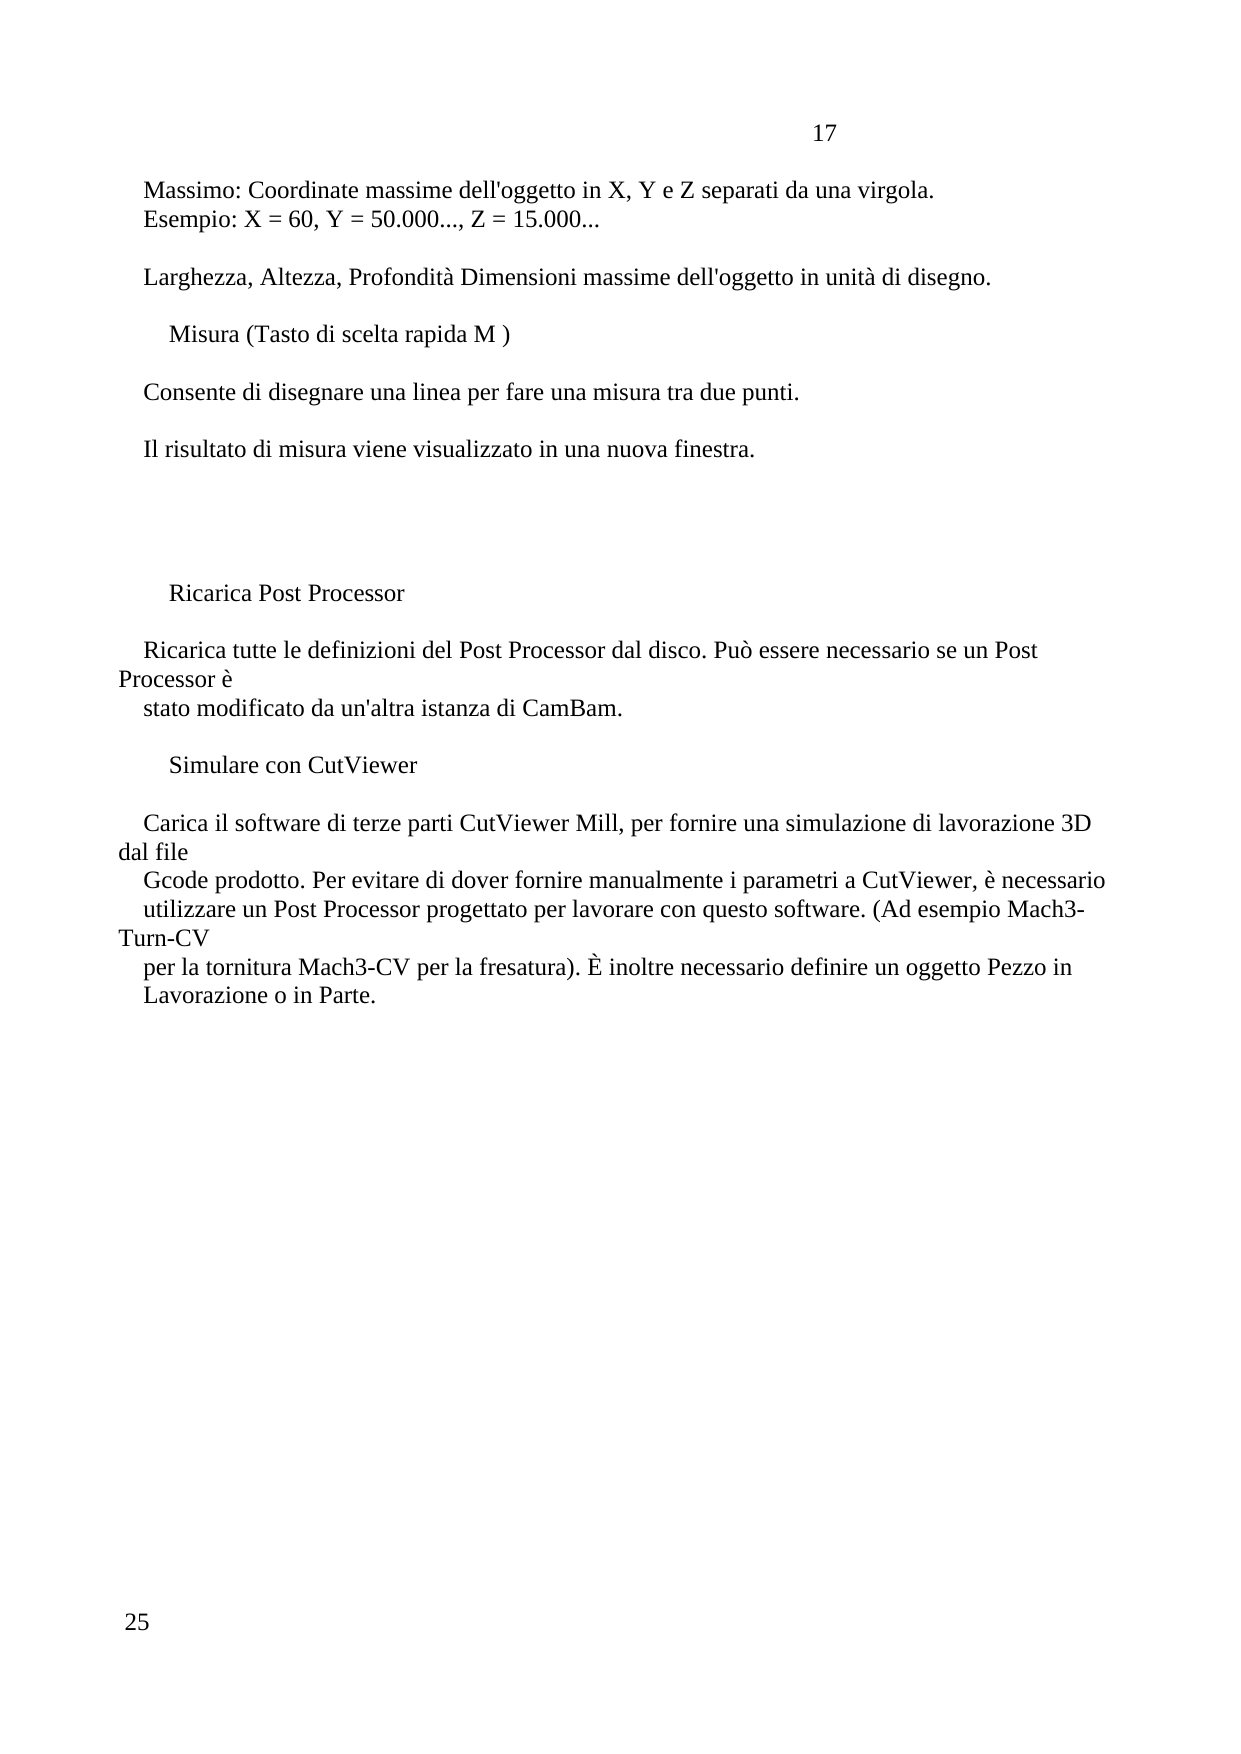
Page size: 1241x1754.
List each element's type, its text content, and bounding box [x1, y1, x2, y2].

text Larghezza, Altezza, Profondità Dimensioni massime dell'oggetto in unità di disegno. [118, 262, 1122, 291]
text Gcode prodotto. Per evitare di dover fornire manualmente i parametri a CutViewer, è necessario [118, 866, 1122, 894]
text Ricarica tutte le definizioni del Post Processor dal disco. Può essere necessario se un Post Processor è [118, 636, 1122, 693]
text Esempio: X = 60, Y = 50.000..., Z = 15.000... [118, 204, 1122, 233]
text stato modificato da un'altra istanza di CamBam. [118, 693, 1122, 722]
text Il risultato di misura viene visualizzato in una nuova finestra. [118, 434, 1122, 463]
text 17 [118, 118, 1122, 147]
text  Misura (Tasto di scelta rapida M ) [118, 319, 1122, 348]
text per la tornitura Mach3-CV per la fresatura). È inoltre necessario definire un oggetto Pezzo in [118, 952, 1122, 981]
text  Ricarica Post Processor [118, 578, 1122, 607]
text Lavorazione o in Parte. [118, 981, 1122, 1009]
text Consente di disegnare una linea per fare una misura tra due punti. [118, 377, 1122, 406]
text utilizzare un Post Processor progettato per lavorare con questo software. (Ad esempio Mach3-Turn-CV [118, 894, 1122, 952]
text Massimo: Coordinate massime dell'oggetto in X, Y e Z separati da una virgola. [118, 176, 1122, 204]
text Carica il software di terze parti CutViewer Mill, per fornire una simulazione di lavorazione 3D dal file [118, 808, 1122, 866]
text  Simulare con CutViewer [118, 751, 1122, 779]
